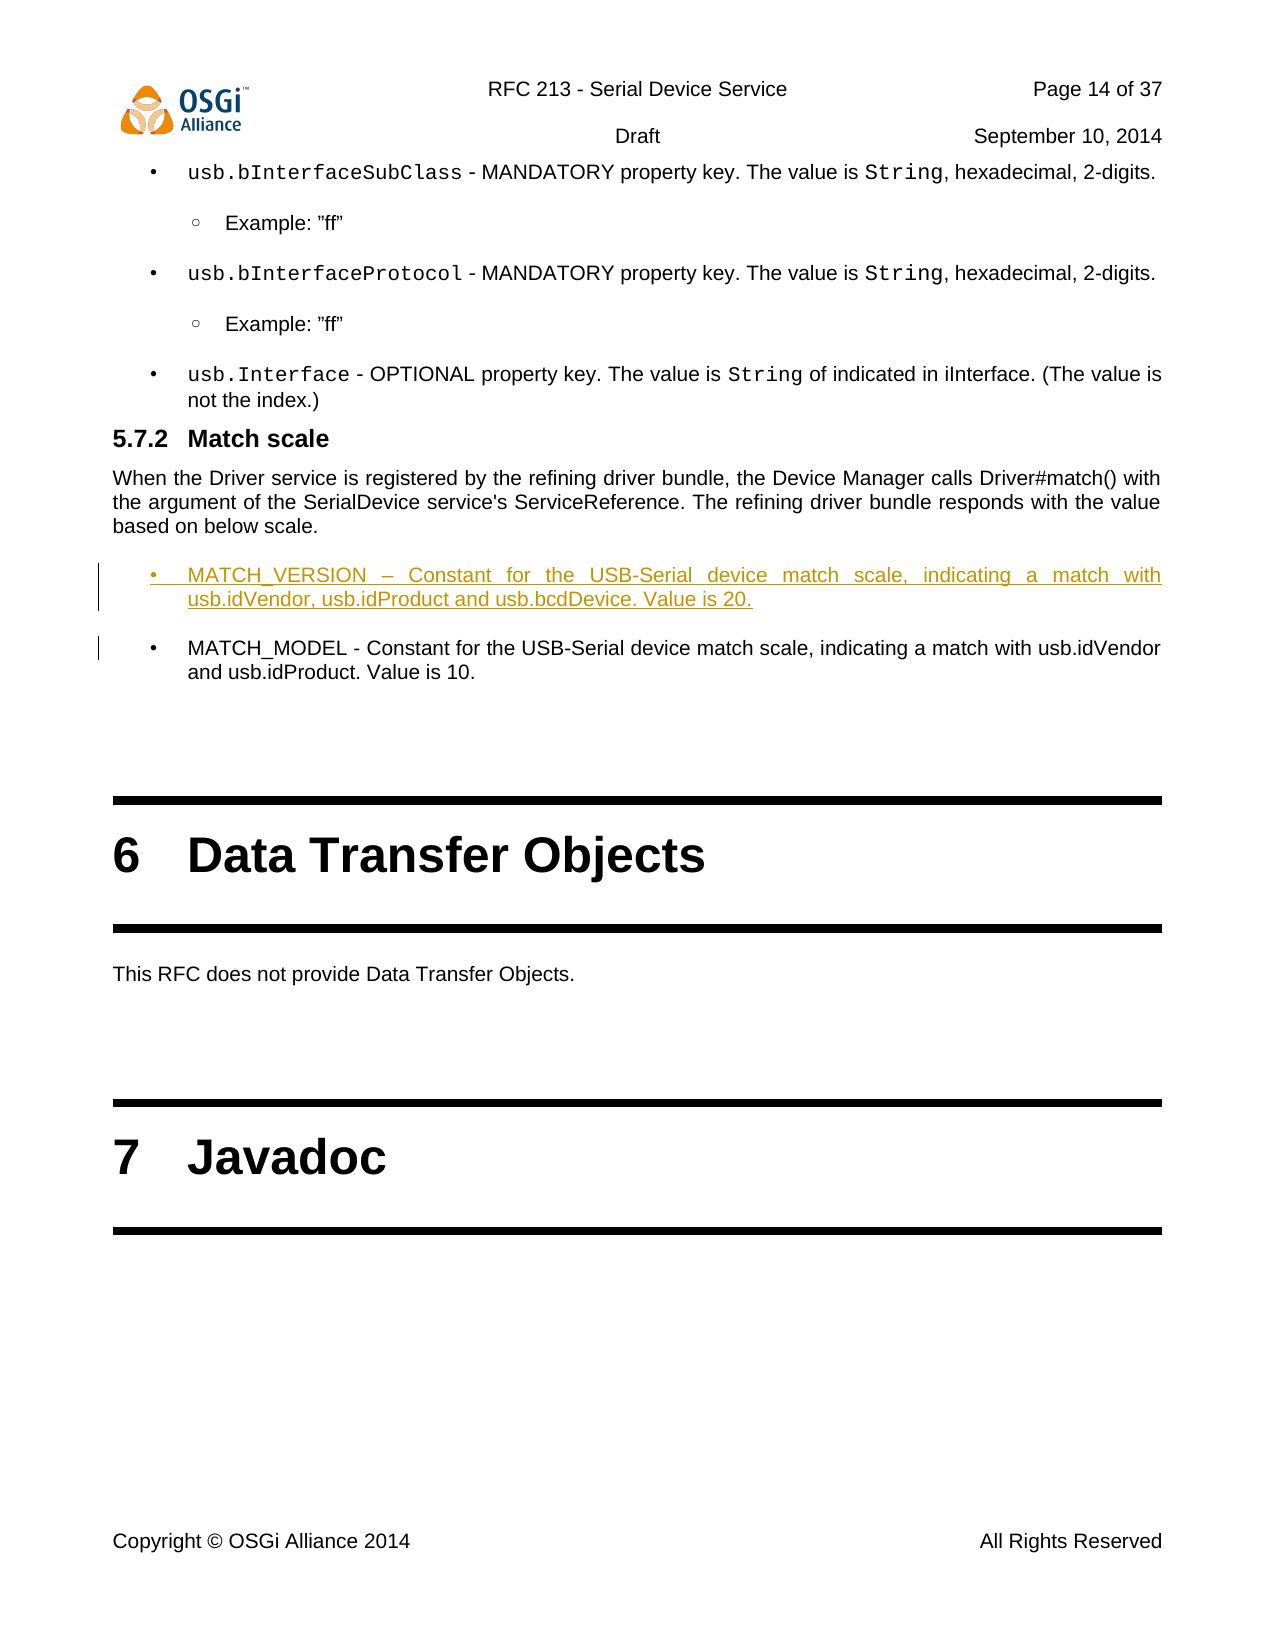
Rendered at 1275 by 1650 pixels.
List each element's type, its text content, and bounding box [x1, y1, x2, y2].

list Example: ”ff” [187, 312, 1162, 336]
subtitle Javadoc [112, 1100, 1162, 1235]
subtitle Match scale [112, 424, 1162, 453]
picture [113, 78, 257, 142]
list usb.bInterfaceSubClass - MANDATORY property key. The value is String, hexadecimal, 2-digits. [150, 159, 1162, 186]
list MATCH_VERSION – Constant for the USB-Serial device match scale, indicating a match with [150, 563, 1162, 584]
list usb.idVendor, usb.idProduct and usb.bcdDevice. Value is 20. [150, 585, 1162, 611]
list Example: ”ff” [187, 211, 1162, 235]
subtitle Data Transfer Objects [112, 797, 1162, 933]
list usb.Interface - OPTIONAL property key. The value is String of indicated in iInterface. (The value is not the index.) [150, 361, 1162, 412]
list usb.bInterfaceProtocol - MANDATORY property key. The value is String, hexadecimal, 2-digits. [150, 260, 1162, 287]
list MATCH_MODEL - Constant for the USB-Serial device match scale, indicating a match with usb.idVendor and usb.idProduct. Value is 10. [150, 636, 1162, 684]
text When the Driver service is registered by the refining driver bundle, the Device Manager calls Driver#match() with the argument of the SerialDevice service's ServiceReference. The refining driver bundle responds with the value based on below scale. [112, 466, 1162, 538]
text This RFC does not provide Data Transfer Objects. [112, 962, 1162, 986]
